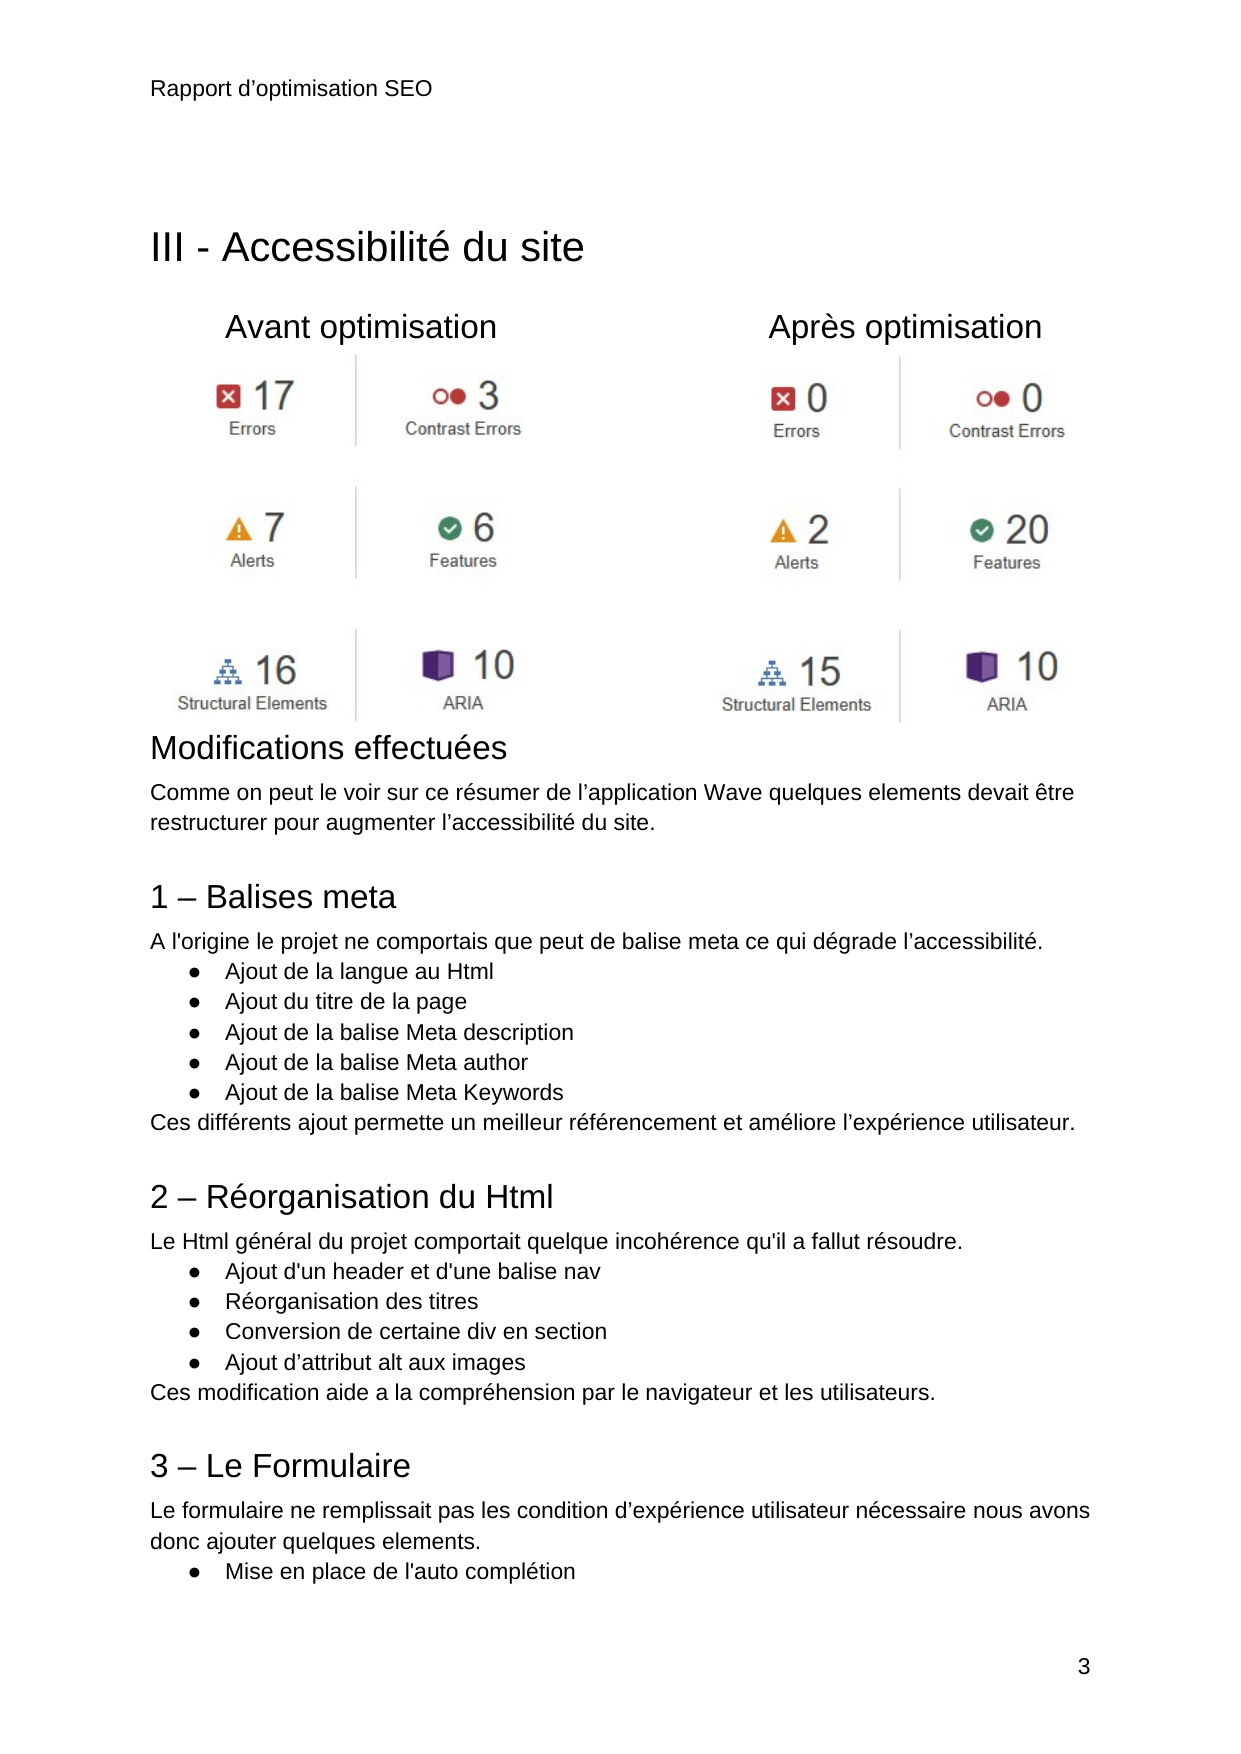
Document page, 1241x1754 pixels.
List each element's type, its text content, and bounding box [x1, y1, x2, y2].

subtitle Modifications effectuées [150, 728, 1090, 766]
text Le Html général du projet comportait quelque incohérence qu'il a fallut résoudre. [150, 1228, 1090, 1254]
list Ajout de la balise Meta Keywords [187, 1079, 1090, 1105]
subtitle 3 – Le Formulaire [150, 1446, 1090, 1485]
text Le formulaire ne remplissait pas les condition d’expérience utilisateur nécessaire nous avons donc ajouter quelques elements. [150, 1497, 1090, 1554]
subtitle III - Accessibilité du site [150, 222, 1090, 270]
list Mise en place de l'auto complétion [187, 1558, 1090, 1584]
subtitle Avant optimisation Après optimisation [150, 307, 1090, 346]
list Ajout d'un header et d'une balise nav [187, 1258, 1090, 1284]
text Comme on peut le voir sur ce résumer de l’application Wave quelques elements devait être restructurer pour augmenter l’accessibilité du site. [150, 779, 1090, 836]
subtitle 2 – Réorganisation du Html [150, 1177, 1090, 1215]
text Ces modification aide a la compréhension par le navigateur et les utilisateurs. [150, 1379, 1090, 1405]
list Ajout du titre de la page [187, 988, 1090, 1014]
list Conversion de certaine div en section [187, 1318, 1090, 1345]
list Ajout d’attribut alt aux images [187, 1348, 1090, 1375]
text Ces différents ajout permette un meilleur référencement et améliore l’expérience utilisateur. [150, 1109, 1090, 1135]
subtitle 1 – Balises meta [150, 877, 1090, 915]
text A l'origine le projet ne comportais que peut de balise meta ce qui dégrade l’accessibilité. [150, 928, 1090, 954]
list Ajout de la balise Meta description [187, 1018, 1090, 1045]
list Réorganisation des titres [187, 1288, 1090, 1314]
picture [719, 353, 1068, 724]
list Ajout de la langue au Html [187, 958, 1090, 984]
list Ajout de la balise Meta author [187, 1049, 1090, 1075]
picture [172, 354, 524, 724]
